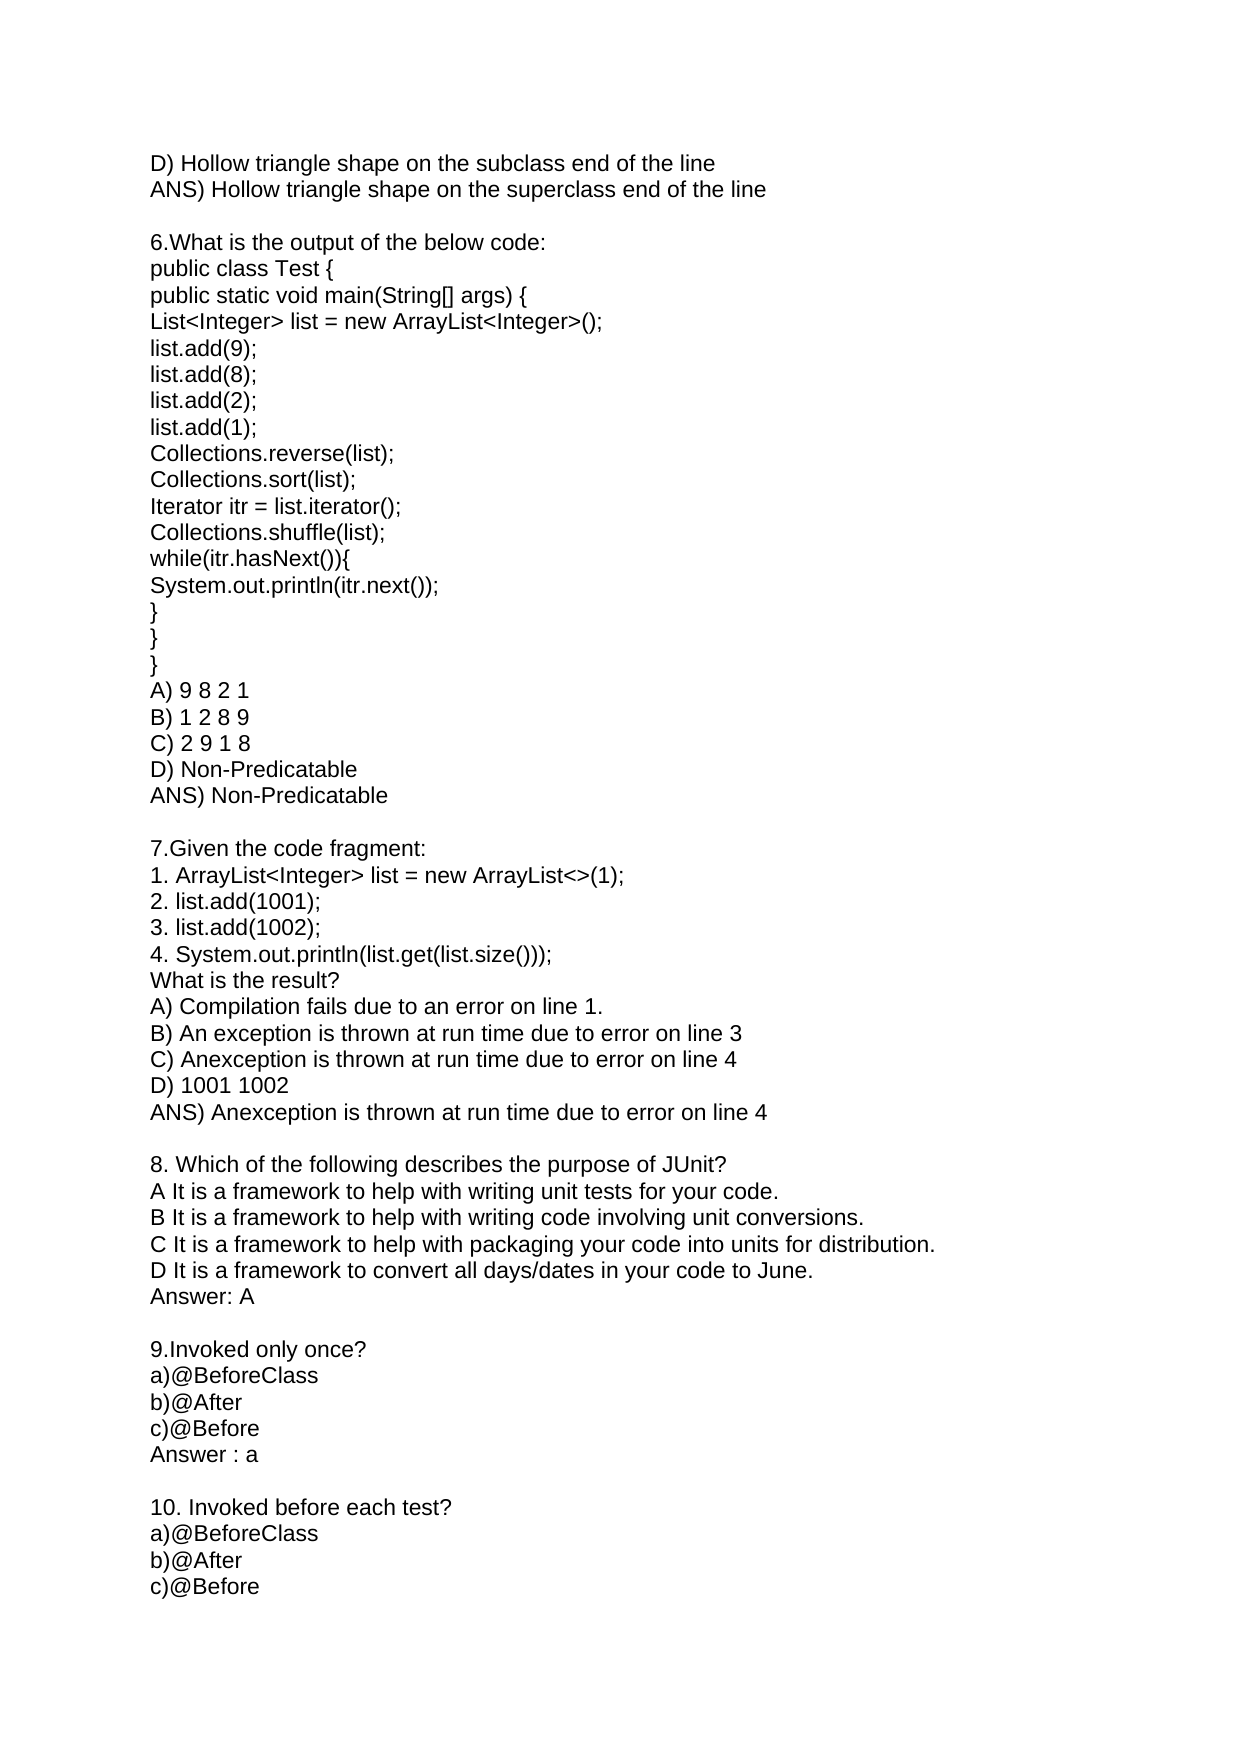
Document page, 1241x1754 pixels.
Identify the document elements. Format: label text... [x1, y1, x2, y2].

text System.out.println(itr.next()); [150, 572, 1090, 598]
text b)@After [150, 1547, 1090, 1573]
text B It is a framework to help with writing code involving unit conversions. [150, 1204, 1090, 1231]
text List<Integer> list = new ArrayList<Integer>(); [150, 308, 1090, 334]
text 7.Given the code fragment: [150, 835, 1090, 862]
text Answer: A [150, 1283, 1090, 1309]
text list.add(8); [150, 361, 1090, 387]
text public class Test { [150, 255, 1090, 282]
text c)@Before [150, 1415, 1090, 1441]
text } [150, 624, 1090, 651]
text 10. Invoked before each test? [150, 1494, 1090, 1520]
text C) Anexception is thrown at run time due to error on line 4 [150, 1046, 1090, 1072]
text A) 9 8 2 1 [150, 677, 1090, 703]
text 8. Which of the following describes the purpose of JUnit? [150, 1151, 1090, 1178]
text D) 1001 1002 [150, 1072, 1090, 1099]
text 1. ArrayList<Integer> list = new ArrayList<>(1); [150, 862, 1090, 888]
text 6.What is the output of the below code: [150, 229, 1090, 255]
text A It is a framework to help with writing unit tests for your code. [150, 1178, 1090, 1204]
text list.add(1); [150, 413, 1090, 440]
text list.add(9); [150, 334, 1090, 361]
text list.add(2); [150, 387, 1090, 413]
text ANS) Anexception is thrown at run time due to error on line 4 [150, 1099, 1090, 1125]
text Collections.sort(list); [150, 466, 1090, 493]
text D) Non-Predicatable [150, 756, 1090, 782]
text B) 1 2 8 9 [150, 703, 1090, 730]
text C) 2 9 1 8 [150, 730, 1090, 756]
text while(itr.hasNext()){ [150, 545, 1090, 572]
text 9.Invoked only once? [150, 1336, 1090, 1362]
text } [150, 598, 1090, 624]
text ANS) Non-Predicatable [150, 782, 1090, 809]
text D It is a framework to convert all days/dates in your code to June. [150, 1257, 1090, 1283]
text Collections.reverse(list); [150, 440, 1090, 466]
text a)@BeforeClass [150, 1520, 1090, 1547]
text D) Hollow triangle shape on the subclass end of the line [150, 150, 1090, 176]
text Answer : a [150, 1441, 1090, 1468]
text ANS) Hollow triangle shape on the superclass end of the line [150, 176, 1090, 203]
text b)@After [150, 1389, 1090, 1415]
text A) Compilation fails due to an error on line 1. [150, 993, 1090, 1020]
text } [150, 651, 1090, 677]
text c)@Before [150, 1573, 1090, 1599]
text 4. System.out.println(list.get(list.size())); [150, 941, 1090, 967]
text B) An exception is thrown at run time due to error on line 3 [150, 1020, 1090, 1046]
text a)@BeforeClass [150, 1362, 1090, 1389]
text C It is a framework to help with packaging your code into units for distribution. [150, 1231, 1090, 1257]
text What is the result? [150, 967, 1090, 993]
text public static void main(String[] args) { [150, 282, 1090, 308]
text Iterator itr = list.iterator(); [150, 493, 1090, 519]
text Collections.shuffle(list); [150, 519, 1090, 545]
text 2. list.add(1001); [150, 888, 1090, 914]
text 3. list.add(1002); [150, 914, 1090, 941]
